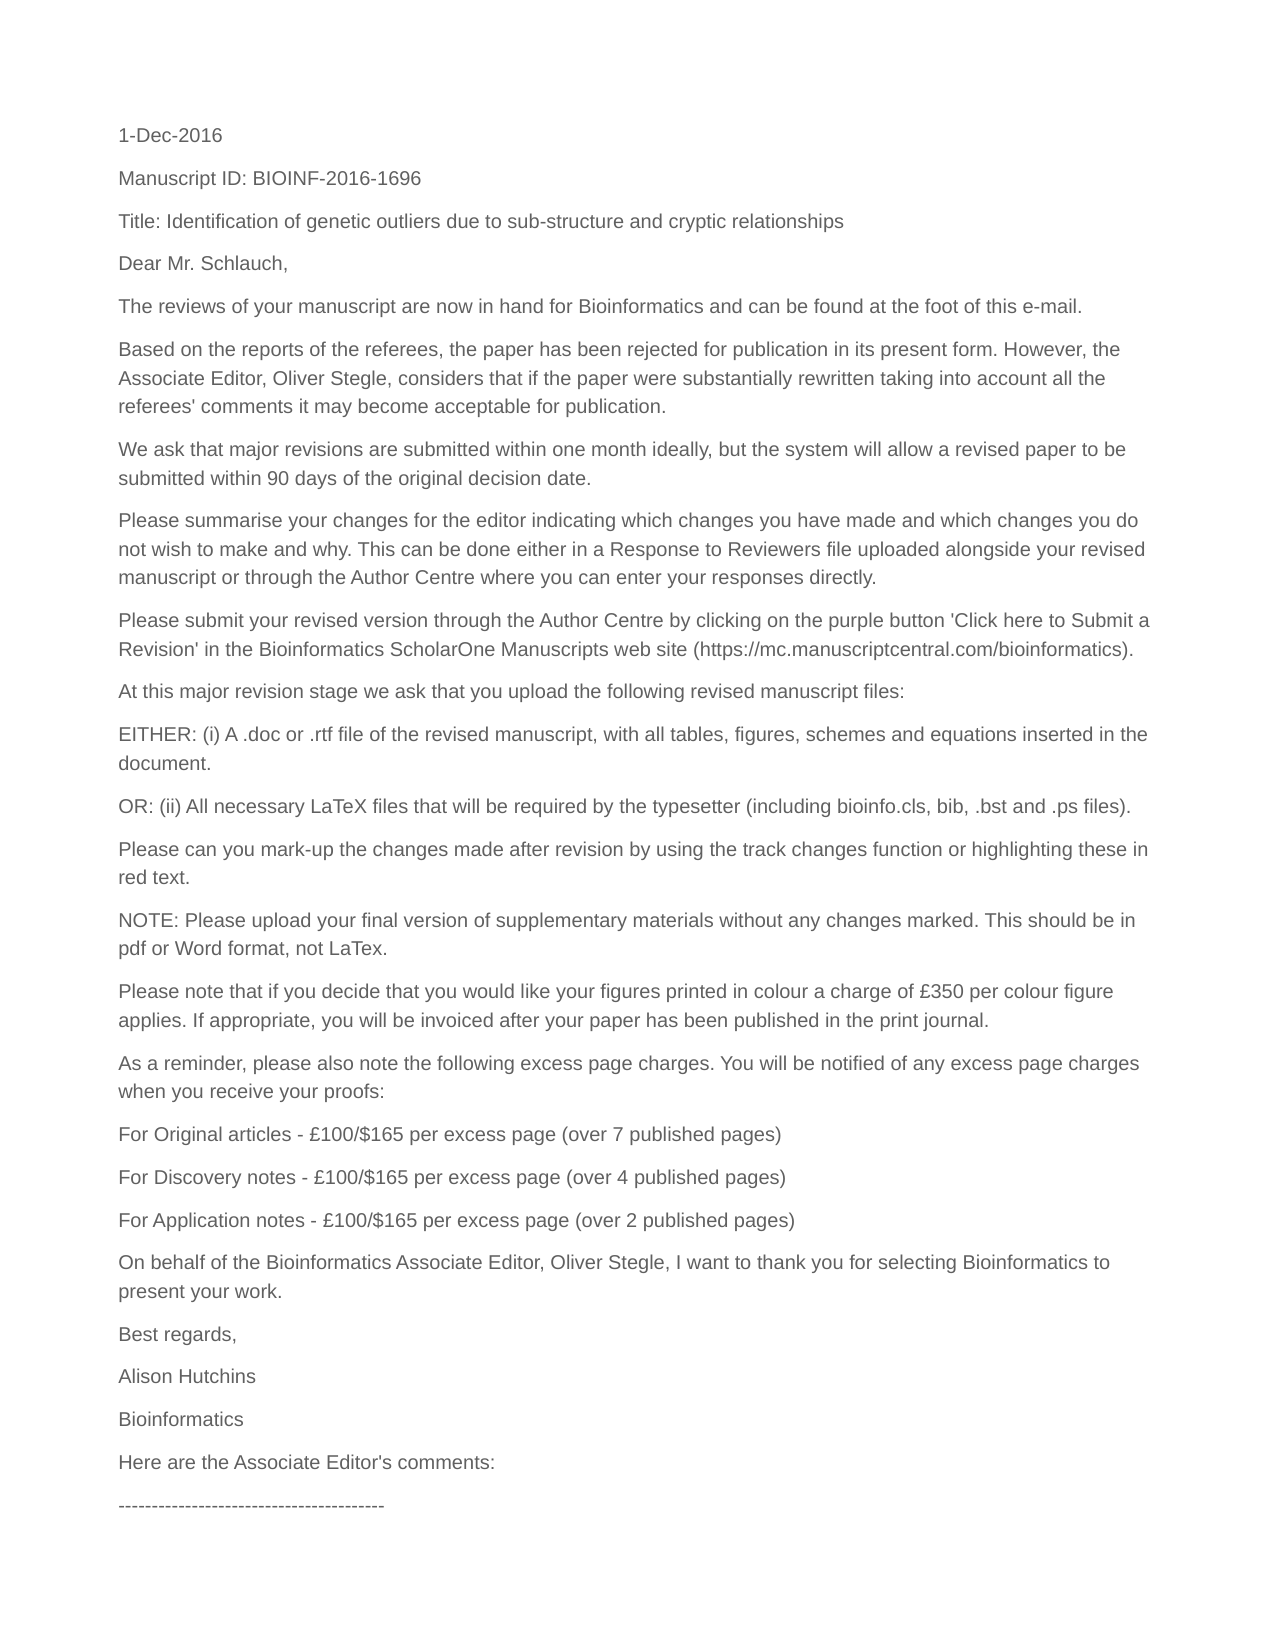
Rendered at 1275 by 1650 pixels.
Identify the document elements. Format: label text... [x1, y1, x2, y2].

text For Discovery notes - £100/$165 per excess page (over 4 published pages) [118, 1160, 1157, 1188]
text At this major revision stage we ask that you upload the following revised manuscript files: [118, 675, 1157, 703]
text Title: Identification of genetic outliers due to sub-structure and cryptic relationships [118, 204, 1157, 232]
text Please submit your revised version through the Author Centre by clicking on the purple button 'Click here to Submit a Revision' in the Bioinformatics ScholarOne Manuscripts web site (https://mc.manuscriptcentral.com/bioinformatics). [118, 603, 1157, 660]
text Bioinformatics [118, 1402, 1157, 1431]
text As a reminder, please also note the following excess page charges. You will be notified of any excess page charges when you receive your proofs: [118, 1046, 1157, 1103]
text We ask that major revisions are submitted within one month ideally, but the system will allow a revised paper to be submitted within 90 days of the original decision date. [118, 432, 1157, 489]
text NOTE: Please upload your final version of supplementary materials without any changes marked. This should be in pdf or Word format, not LaTex. [118, 903, 1157, 960]
text Please summarise your changes for the editor indicating which changes you have made and which changes you do not wish to make and why. This can be done either in a Response to Reviewers file uploaded alongside your revised manuscript or through the Author Centre where you can enter your responses directly. [118, 503, 1157, 589]
text The reviews of your manuscript are now in hand for Bioinformatics and can be found at the foot of this e-mail. [118, 289, 1157, 318]
text Dear Mr. Schlauch, [118, 247, 1157, 275]
text OR: (ii) All necessary LaTeX files that will be required by the typesetter (including bioinfo.cls, bib, .bst and .ps files). [118, 789, 1157, 817]
text Manuscript ID: BIOINF-2016-1696 [118, 161, 1157, 189]
text Best regards, [118, 1317, 1157, 1345]
text Here are the Associate Editor's comments: [118, 1445, 1157, 1474]
text Based on the reports of the referees, the paper has been rejected for publication in its present form. However, the Associate Editor, Oliver Stegle, considers that if the paper were substantially rewritten taking into account all the referees' comments it may become acceptable for publication. [118, 332, 1157, 418]
text Please can you mark-up the changes made after revision by using the track changes function or highlighting these in red text. [118, 832, 1157, 889]
text EITHER: (i) A .doc or .rtf file of the revised manuscript, with all tables, figures, schemes and equations inserted in the document. [118, 717, 1157, 774]
text For Original articles - £100/$165 per excess page (over 7 published pages) [118, 1117, 1157, 1146]
text Please note that if you decide that you would like your figures printed in colour a charge of £350 per colour figure applies. If appropriate, you will be invoiced after your paper has been published in the print journal. [118, 974, 1157, 1031]
text ---------------------------------------- [118, 1488, 1157, 1517]
text 1-Dec-2016 [118, 118, 1157, 147]
text For Application notes - £100/$165 per excess page (over 2 published pages) [118, 1203, 1157, 1231]
text On behalf of the Bioinformatics Associate Editor, Oliver Stegle, I want to thank you for selecting Bioinformatics to present your work. [118, 1246, 1157, 1303]
text Alison Hutchins [118, 1360, 1157, 1388]
